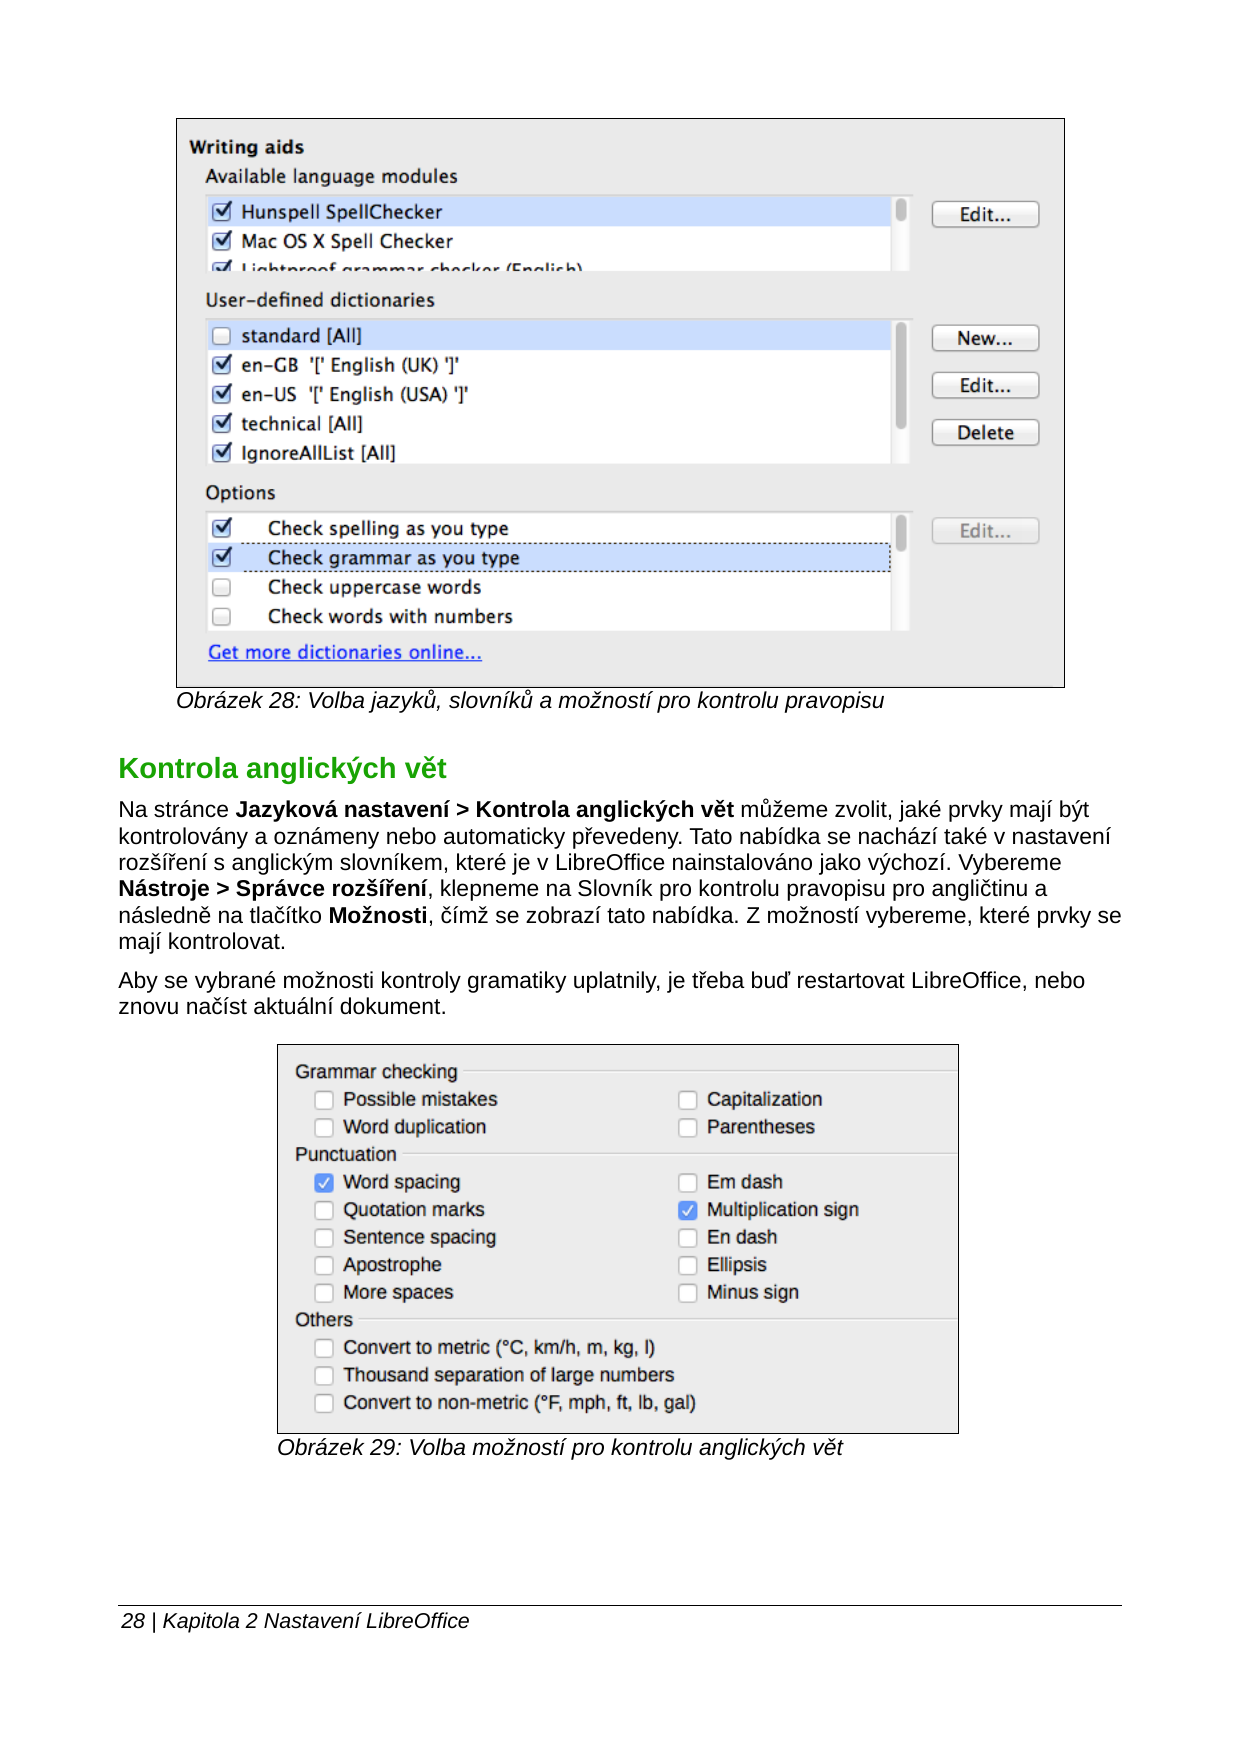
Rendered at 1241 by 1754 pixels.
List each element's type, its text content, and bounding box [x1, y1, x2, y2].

text Na stránce Jazyková nastavení > Kontrola anglických vět můžeme zvolit, jaké prvky mají být kontrolovány a oznámeny nebo automaticky převedeny. Tato nabídka se nachází také v nastavení rozšíření s anglickým slovníkem, které je v LibreOffice nainstalováno jako výchozí. Vybereme Nástroje > Správce rozšíření, klepneme na Slovník pro kontrolu pravopisu pro angličtinu a následně na tlačítko Možnosti, čímž se zobrazí tato nabídka. Z možností vybereme, které prvky se mají kontrolovat. [118, 796, 1122, 954]
text Aby se vybrané možnosti kontroly gramatiky uplatnily, je třeba buď restartovat LibreOffice, nebo znovu načíst aktuální dokument. [118, 967, 1122, 1019]
text Obrázek 29 : Volba možností pro kontrolu anglických vět [277, 1433, 963, 1460]
picture [278, 1045, 958, 1433]
subtitle Kontrola anglických vět [118, 751, 1122, 784]
picture [177, 119, 1064, 687]
text Obrázek 28: Volba jazyků, slovníků a možností pro kontrolu pravopisu [176, 688, 1064, 713]
